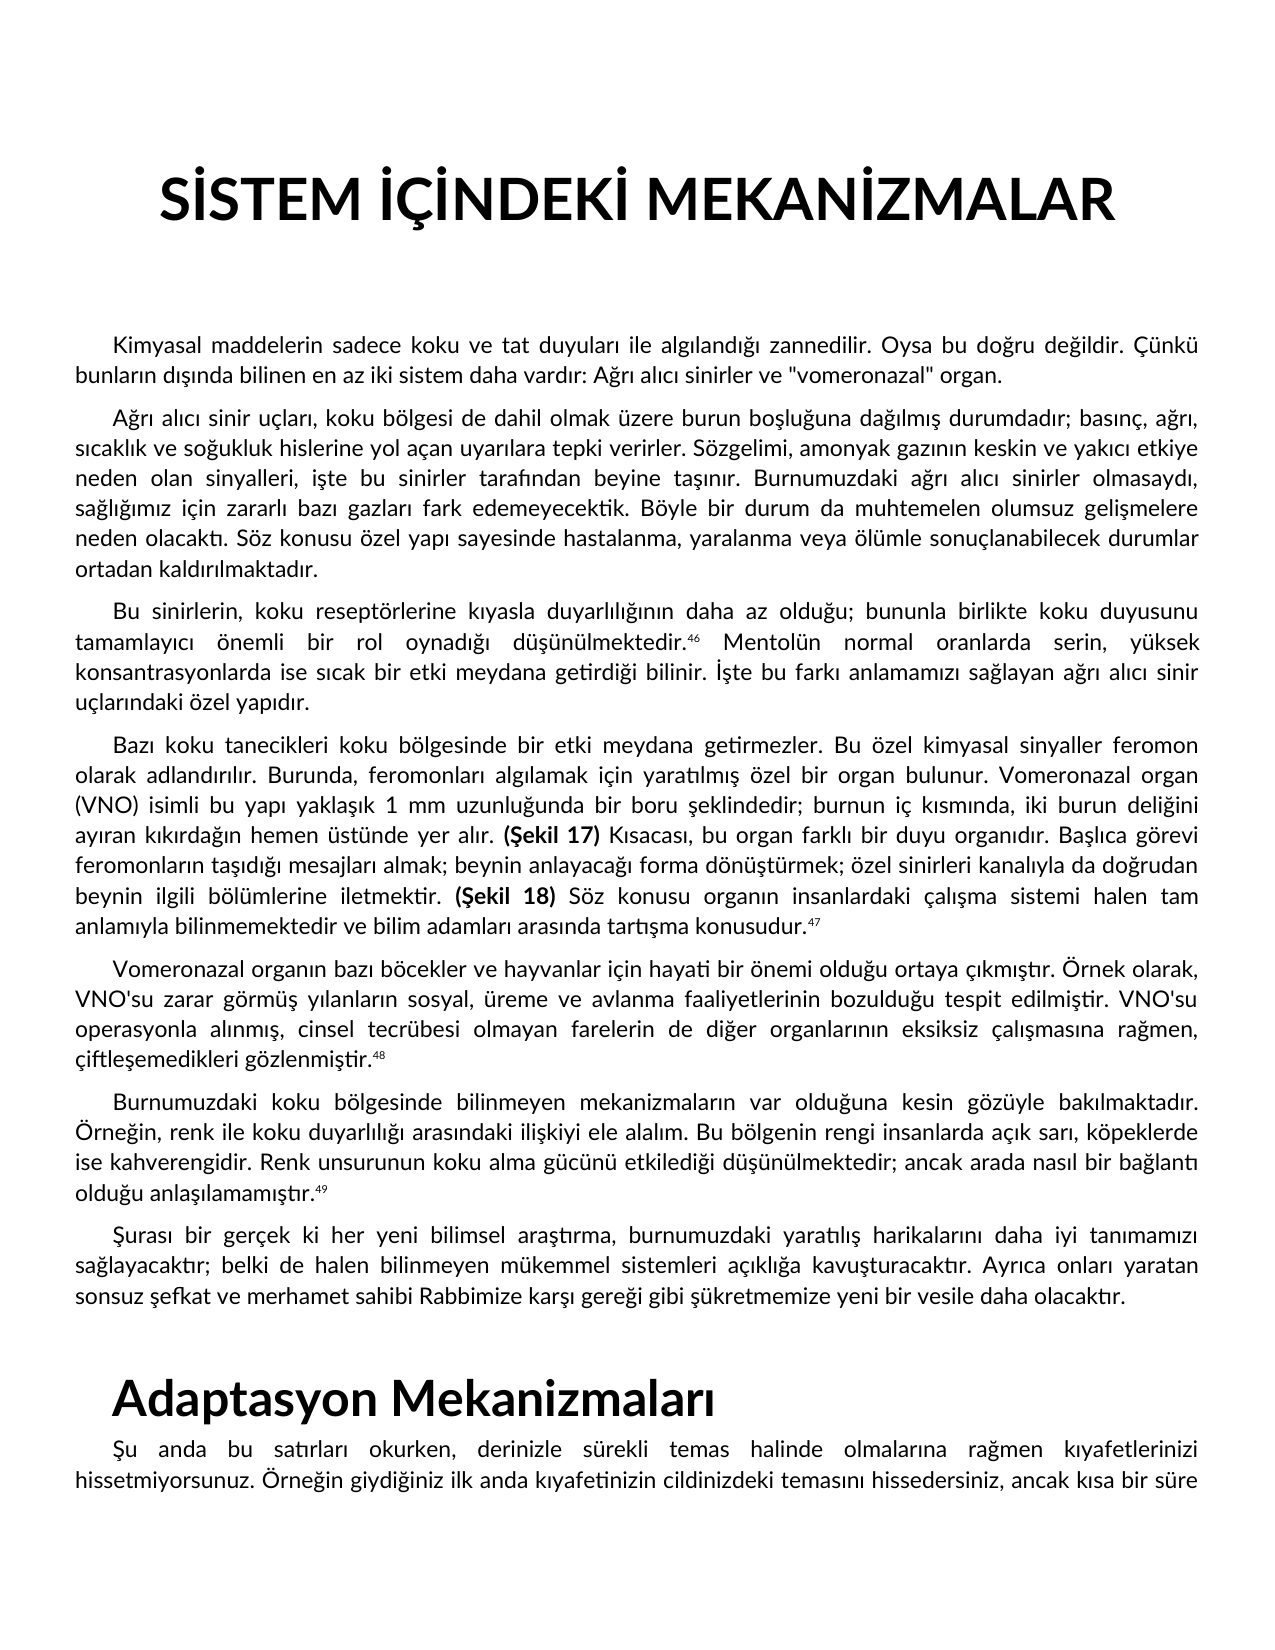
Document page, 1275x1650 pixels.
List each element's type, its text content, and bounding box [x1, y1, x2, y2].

text Şu anda bu satırları okurken, derinizle sürekli temas halinde olmalarına rağmen kıyafetlerinizi hissetmiyorsunuz. Örneğin giydiğiniz ilk anda kıyafetinizin cildinizdeki temasını hissedersiniz, ancak kısa bir süre [75, 1435, 1200, 1493]
text Şurası bir gerçek ki her yeni bilimsel araştırma, burnumuzdaki yaratılış harikalarını daha iyi tanımamızı sağlayacaktır; belki de halen bilinmeyen mükemmel sistemleri açıklığa kavuşturacaktır. Ayrıca onları yaratan sonsuz şefkat ve merhamet sahibi Rabbimize karşı gereği gibi şükretmemize yeni bir vesile daha olacaktır. [75, 1221, 1200, 1309]
text Ağrı alıcı sinir uçları, koku bölgesi de dahil olmak üzere burun boşluğuna dağılmış durumdadır; basınç, ağrı, sıcaklık ve soğukluk hislerine yol açan uyarılara tepki verirler. Sözgelimi, amonyak gazının keskin ve yakıcı etkiye neden olan sinyalleri, işte bu sinirler tarafından beyine taşınır. Burnumuzdaki ağrı alıcı sinirler olmasaydı, sağlığımız için zararlı bazı gazları fark edemeyecektik. Böyle bir durum da muhtemelen olumsuz gelişmelere neden olacaktı. Söz konusu özel yapı sayesinde hastalanma, yaralanma veya ölümle sonuçlanabilecek durumlar ortadan kaldırılmaktadır. [75, 403, 1200, 582]
text Bazı koku tanecikleri koku bölgesinde bir etki meydana getirmezler. Bu özel kimyasal sinyaller feromon olarak adlandırılır. Burunda, feromonları algılamak için yaratılmış özel bir organ bulunur. Vomeronazal organ (VNO) isimli bu yapı yaklaşık 1 mm uzunluğunda bir boru şeklindedir; burnun iç kısmında, iki burun deliğini ayıran kıkırdağın hemen üstünde yer alır. (Şekil 17) Kısacası, bu organ farklı bir duyu organıdır. Başlıca görevi feromonların taşıdığı mesajları almak; beynin anlayacağı forma dönüştürmek; özel sinirleri kanalıyla da doğrudan beynin ilgili bölümlerine iletmektir. (Şekil 18) Söz konusu organın insanlardaki çalışma sistemi halen tam anlamıyla bilinmemektedir ve bilim adamları arasında tartışma konusudur.47 [75, 730, 1200, 939]
text Bu sinirlerin, koku reseptörlerine kıyasla duyarlılığının daha az olduğu; bununla birlikte koku duyusunu tamamlayıcı önemli bir rol oynadığı düşünülmektedir.46 Mentolün normal oranlarda serin, yüksek konsantrasyonlarda ise sıcak bir etki meydana getirdiği bilinir. İşte bu farkı anlamamızı sağlayan ağrı alıcı sinir uçlarındaki özel yapıdır. [75, 597, 1200, 715]
text Kimyasal maddelerin sadece koku ve tat duyuları ile algılandığı zannedilir. Oysa bu doğru değildir. Çünkü bunların dışında bilinen en az iki sistem daha vardır: Ağrı alıcı sinirler ve "vomeronazal" organ. [75, 330, 1200, 388]
subtitle Adaptasyon Mekanizmaları [112, 1367, 1200, 1427]
text Vomeronazal organın bazı böcekler ve hayvanlar için hayati bir önemi olduğu ortaya çıkmıştır. Örnek olarak, VNO'su zarar görmüş yılanların sosyal, üreme ve avlanma faaliyetlerinin bozulduğu tespit edilmiştir. VNO'su operasyonla alınmış, cinsel tecrübesi olmayan farelerin de diğer organlarının eksiksiz çalışmasına rağmen, çiftleşemedikleri gözlenmiştir.48 [75, 954, 1200, 1072]
text Burnumuzdaki koku bölgesinde bilinmeyen mekanizmaların var olduğuna kesin gözüyle bakılmaktadır. Örneğin, renk ile koku duyarlılığı arasındaki ilişkiyi ele alalım. Bu bölgenin rengi insanlarda açık sarı, köpeklerde ise kahverengidir. Renk unsurunun koku alma gücünü etkilediği düşünülmektedir; ancak arada nasıl bir bağlantı olduğu anlaşılamamıştır.49 [75, 1088, 1200, 1206]
subtitle SİSTEM İÇİNDEKİ MEKANİZMALAR [75, 162, 1200, 232]
